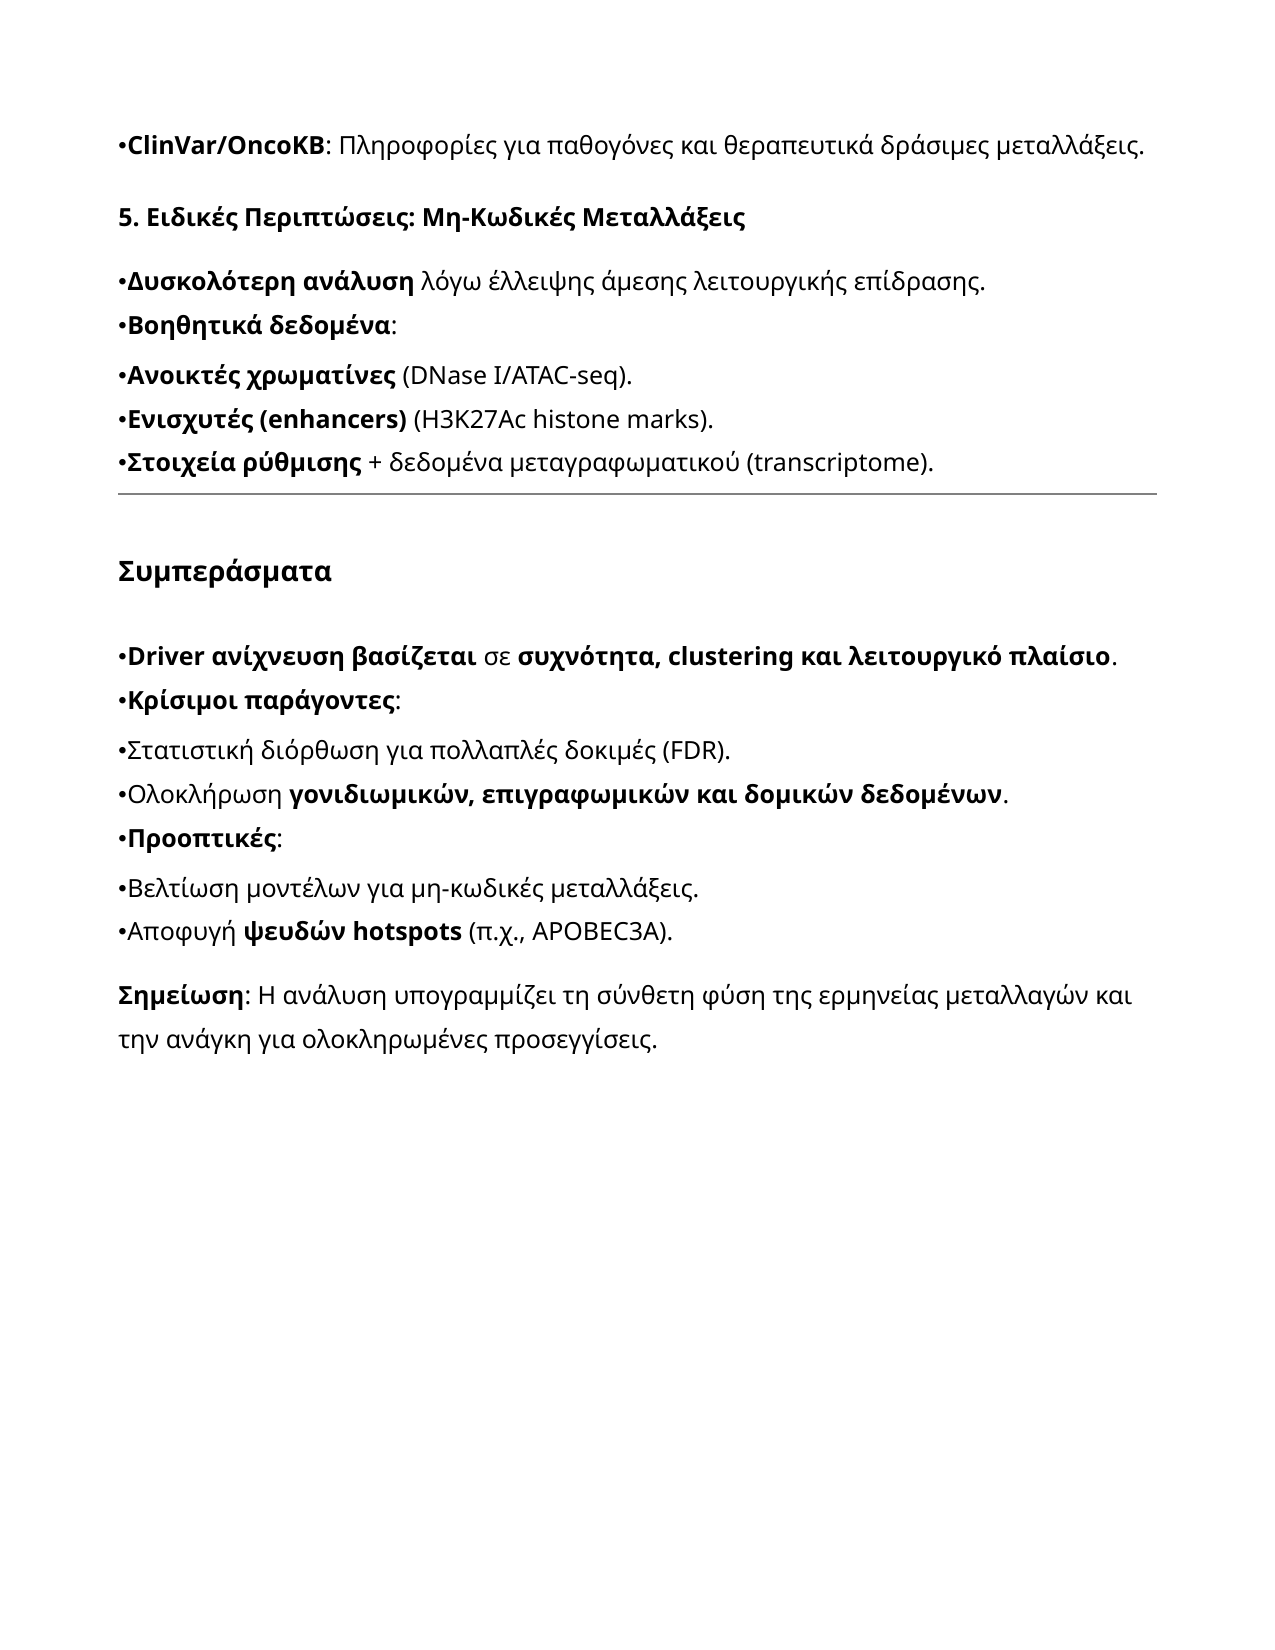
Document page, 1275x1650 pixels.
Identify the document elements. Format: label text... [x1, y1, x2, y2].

list Κρίσιμοι παράγοντες: [118, 673, 1157, 717]
list Ενισχυτές (enhancers) (H3K27Ac histone marks). [118, 392, 1157, 435]
list Αποφυγή ψευδών hotspots (π.χ., APOBEC3A). [118, 904, 1157, 948]
list Ολοκλήρωση γονιδιωμικών, επιγραφωμικών και δομικών δεδομένων. [118, 767, 1157, 811]
list Ανοικτές χρωματίνες (DNase I/ATAC-seq). [118, 348, 1157, 392]
list Στοιχεία ρύθμισης + δεδομένα μεταγραφωματικού (transcriptome). [118, 435, 1157, 479]
list Βοηθητικά δεδομένα: [118, 298, 1157, 342]
subtitle 5. Ειδικές Περιπτώσεις: Μη-Κωδικές Μεταλλάξεις [118, 190, 1157, 234]
list Βελτίωση μοντέλων για μη-κωδικές μεταλλάξεις. [118, 861, 1157, 904]
list Προοπτικές: [118, 811, 1157, 854]
list Δυσκολότερη ανάλυση λόγω έλλειψης άμεσης λειτουργικής επίδρασης. [118, 254, 1157, 298]
list Στατιστική διόρθωση για πολλαπλές δοκιμές (FDR). [118, 723, 1157, 767]
list Driver ανίχνευση βασίζεται σε συχνότητα, clustering και λειτουργικό πλαίσιο. [118, 629, 1157, 673]
subtitle Συμπεράσματα [118, 551, 1157, 590]
list ClinVar/OncoKB: Πληροφορίες για παθογόνες και θεραπευτικά δράσιμες μεταλλάξεις. [118, 118, 1157, 162]
text Σημείωση: Η ανάλυση υπογραμμίζει τη σύνθετη φύση της ερμηνείας μεταλλαγών και την ανάγκη για ολοκληρωμένες προσεγγίσεις. [118, 968, 1157, 1056]
